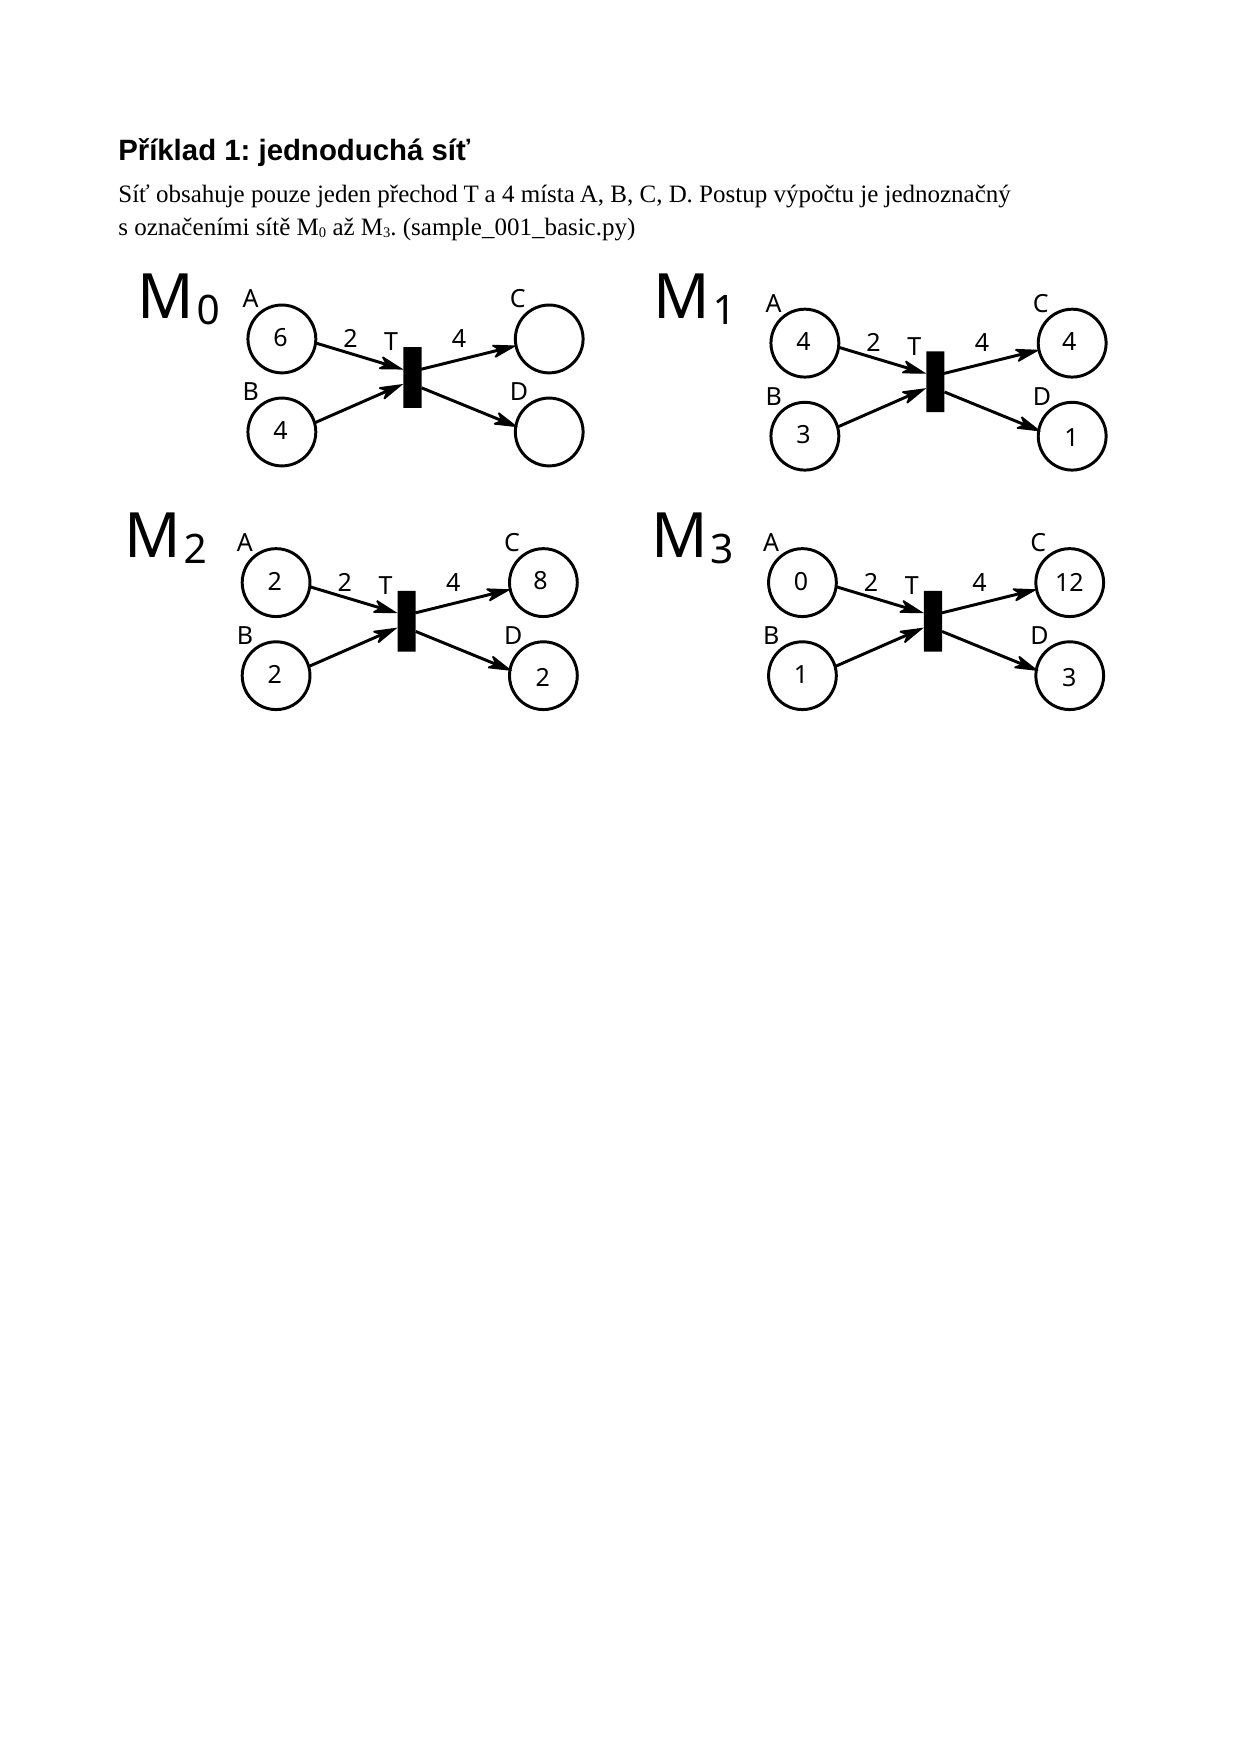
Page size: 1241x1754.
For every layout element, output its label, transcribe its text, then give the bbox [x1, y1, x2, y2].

subtitle Příklad 1: jednoduchá síť [118, 133, 1122, 166]
text Síť obsahuje pouze jeden přechod T a 4 místa A, B, C, D. Postup výpočtu je jednoznačný s označeními sítě M0 až M3. (sample_001_basic.py) [118, 179, 1122, 241]
